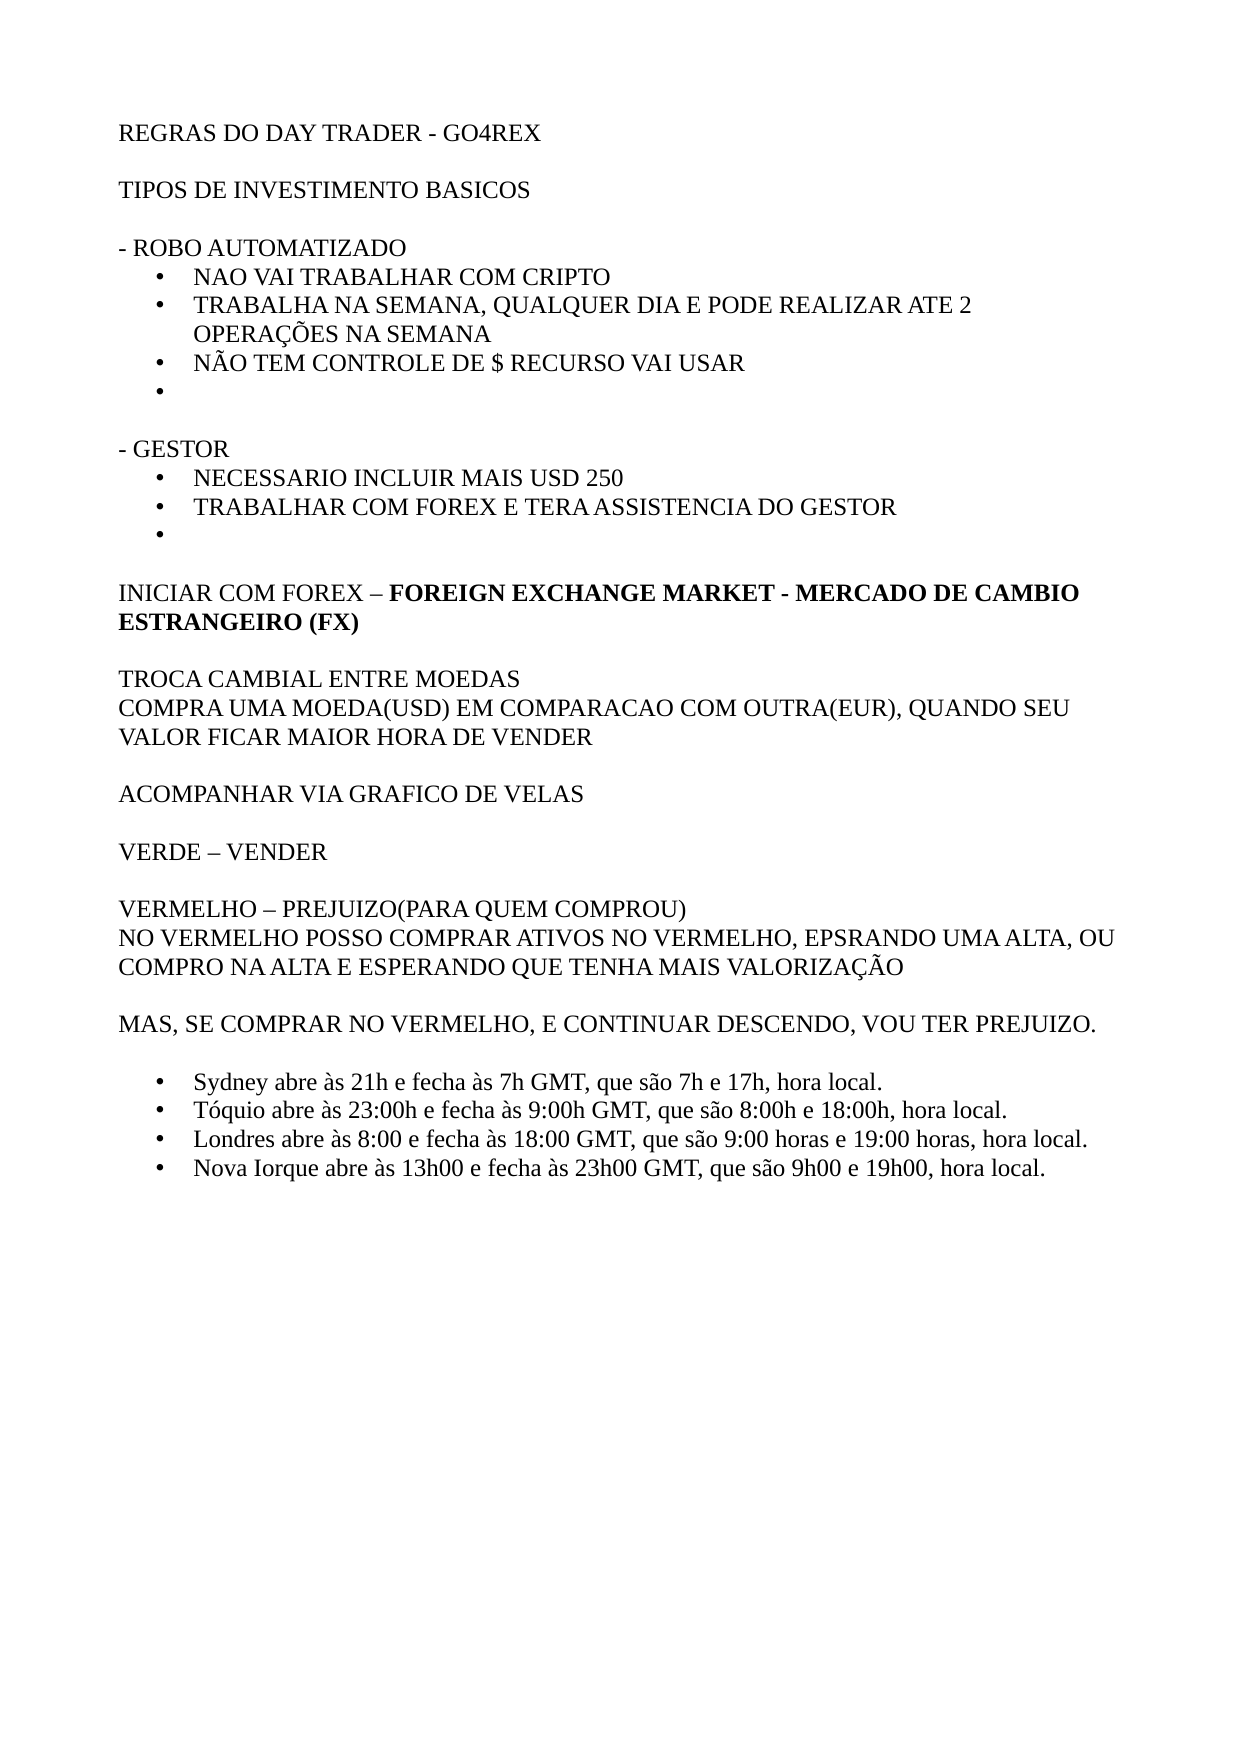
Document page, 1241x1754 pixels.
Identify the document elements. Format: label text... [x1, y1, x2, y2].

list Nova Iorque abre às 13h00 e fecha às 23h00 GMT, que são 9h00 e 19h00, hora local. [156, 1153, 1122, 1182]
text TIPOS DE INVESTIMENTO BASICOS [118, 176, 1122, 204]
list Londres abre às 8:00 e fecha às 18:00 GMT, que são 9:00 horas e 19:00 horas, hora local. [156, 1124, 1122, 1153]
text COMPRA UMA MOEDA(USD) EM COMPARACAO COM OUTRA(EUR), QUANDO SEU VALOR FICAR MAIOR HORA DE VENDER [118, 693, 1122, 751]
text MAS, SE COMPRAR NO VERMELHO, E CONTINUAR DESCENDO, VOU TER PREJUIZO. [118, 1009, 1122, 1038]
text VERDE – VENDER [118, 837, 1122, 866]
text NO VERMELHO POSSO COMPRAR ATIVOS NO VERMELHO, EPSRANDO UMA ALTA, OU COMPRO NA ALTA E ESPERANDO QUE TENHA MAIS VALORIZAÇÃO [118, 923, 1122, 981]
list TRABALHAR COM FOREX E TERA ASSISTENCIA DO GESTOR [156, 492, 1122, 521]
list Sydney abre às 21h e fecha às 7h GMT, que são 7h e 17h, hora local. [156, 1067, 1122, 1096]
text REGRAS DO DAY TRADER - GO4REX [118, 118, 1122, 147]
text VERMELHO – PREJUIZO(PARA QUEM COMPROU) [118, 894, 1122, 923]
text ACOMPANHAR VIA GRAFICO DE VELAS [118, 779, 1122, 808]
list NAO VAI TRABALHAR COM CRIPTO [156, 262, 1122, 291]
text TROCA CAMBIAL ENTRE MOEDAS [118, 664, 1122, 693]
list Tóquio abre às 23:00h e fecha às 9:00h GMT, que são 8:00h e 18:00h, hora local. [156, 1096, 1122, 1124]
text INICIAR COM FOREX – FOREIGN EXCHANGE MARKET - MERCADO DE CAMBIO ESTRANGEIRO (FX) [118, 578, 1122, 636]
list NÃO TEM CONTROLE DE $ RECURSO VAI USAR [156, 348, 1122, 377]
text - GESTOR [118, 434, 1122, 463]
list NECESSARIO INCLUIR MAIS USD 250 [156, 463, 1122, 492]
list TRABALHA NA SEMANA, QUALQUER DIA E PODE REALIZAR ATE 2 OPERAÇÕES NA SEMANA [156, 291, 1122, 348]
text - ROBO AUTOMATIZADO [118, 233, 1122, 262]
